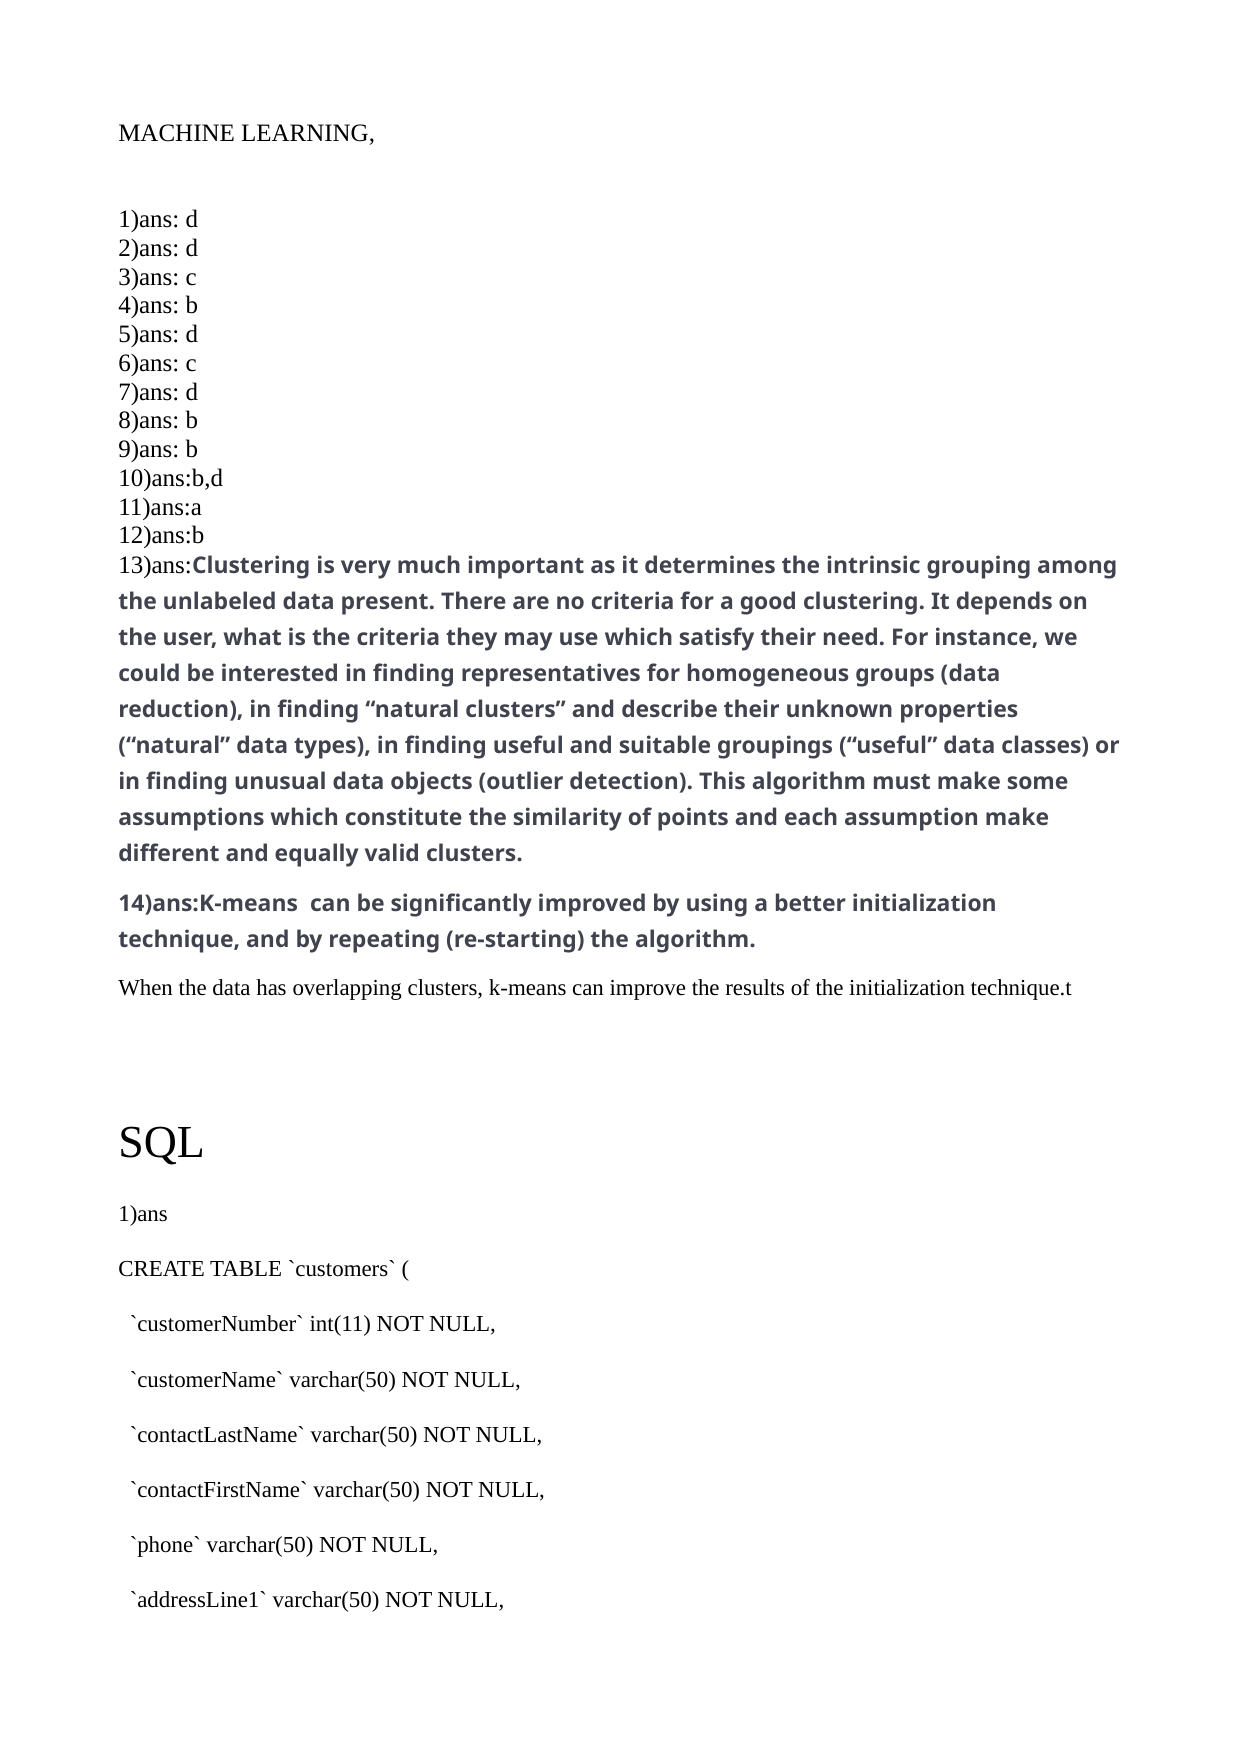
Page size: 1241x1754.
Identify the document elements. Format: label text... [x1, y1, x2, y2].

text 7)ans: d [118, 377, 1122, 406]
text 2)ans: d [118, 233, 1122, 262]
text 12)ans:b [118, 521, 1122, 549]
text 1)ans: d [118, 204, 1122, 233]
text `contactLastName` varchar(50) NOT NULL, [118, 1421, 1122, 1447]
text 6)ans: c [118, 348, 1122, 377]
text 10)ans:b,d [118, 463, 1122, 492]
text When the data has overlapping clusters, k-means can improve the results of the initialization technique.t [118, 974, 1122, 1000]
text 13)ans:Clustering is very much important as it determines the intrinsic grouping among the unlabeled data present. There are no criteria for a good clustering. It depends on the user, what is the criteria they may use which satisfy their need. For instance, we could be interested in finding representatives for homogeneous groups (data reduction), in finding “natural clusters” and describe their unknown properties (“natural” data types), in finding useful and suitable groupings (“useful” data classes) or in finding unusual data objects (outlier detection). This algorithm must make some assumptions which constitute the similarity of points and each assumption make different and equally valid clusters. [118, 549, 1122, 868]
text CREATE TABLE `customers` ( [118, 1255, 1122, 1282]
text `customerName` varchar(50) NOT NULL, [118, 1366, 1122, 1392]
text 1)ans [118, 1200, 1122, 1226]
text `customerNumber` int(11) NOT NULL, [118, 1311, 1122, 1337]
text 4)ans: b [118, 291, 1122, 319]
text `addressLine1` varchar(50) NOT NULL, [118, 1587, 1122, 1613]
text SQL [118, 1114, 1122, 1167]
text 5)ans: d [118, 319, 1122, 348]
text 14)ans:K-means can be significantly improved by using a better initialization technique, and by repeating (re-starting) the algorithm. [118, 887, 1122, 954]
text 3)ans: c [118, 262, 1122, 291]
text MACHINE LEARNING, [118, 118, 1122, 147]
text 9)ans: b [118, 434, 1122, 463]
text `contactFirstName` varchar(50) NOT NULL, [118, 1476, 1122, 1502]
text 8)ans: b [118, 406, 1122, 434]
text `phone` varchar(50) NOT NULL, [118, 1531, 1122, 1558]
text 11)ans:a [118, 492, 1122, 521]
